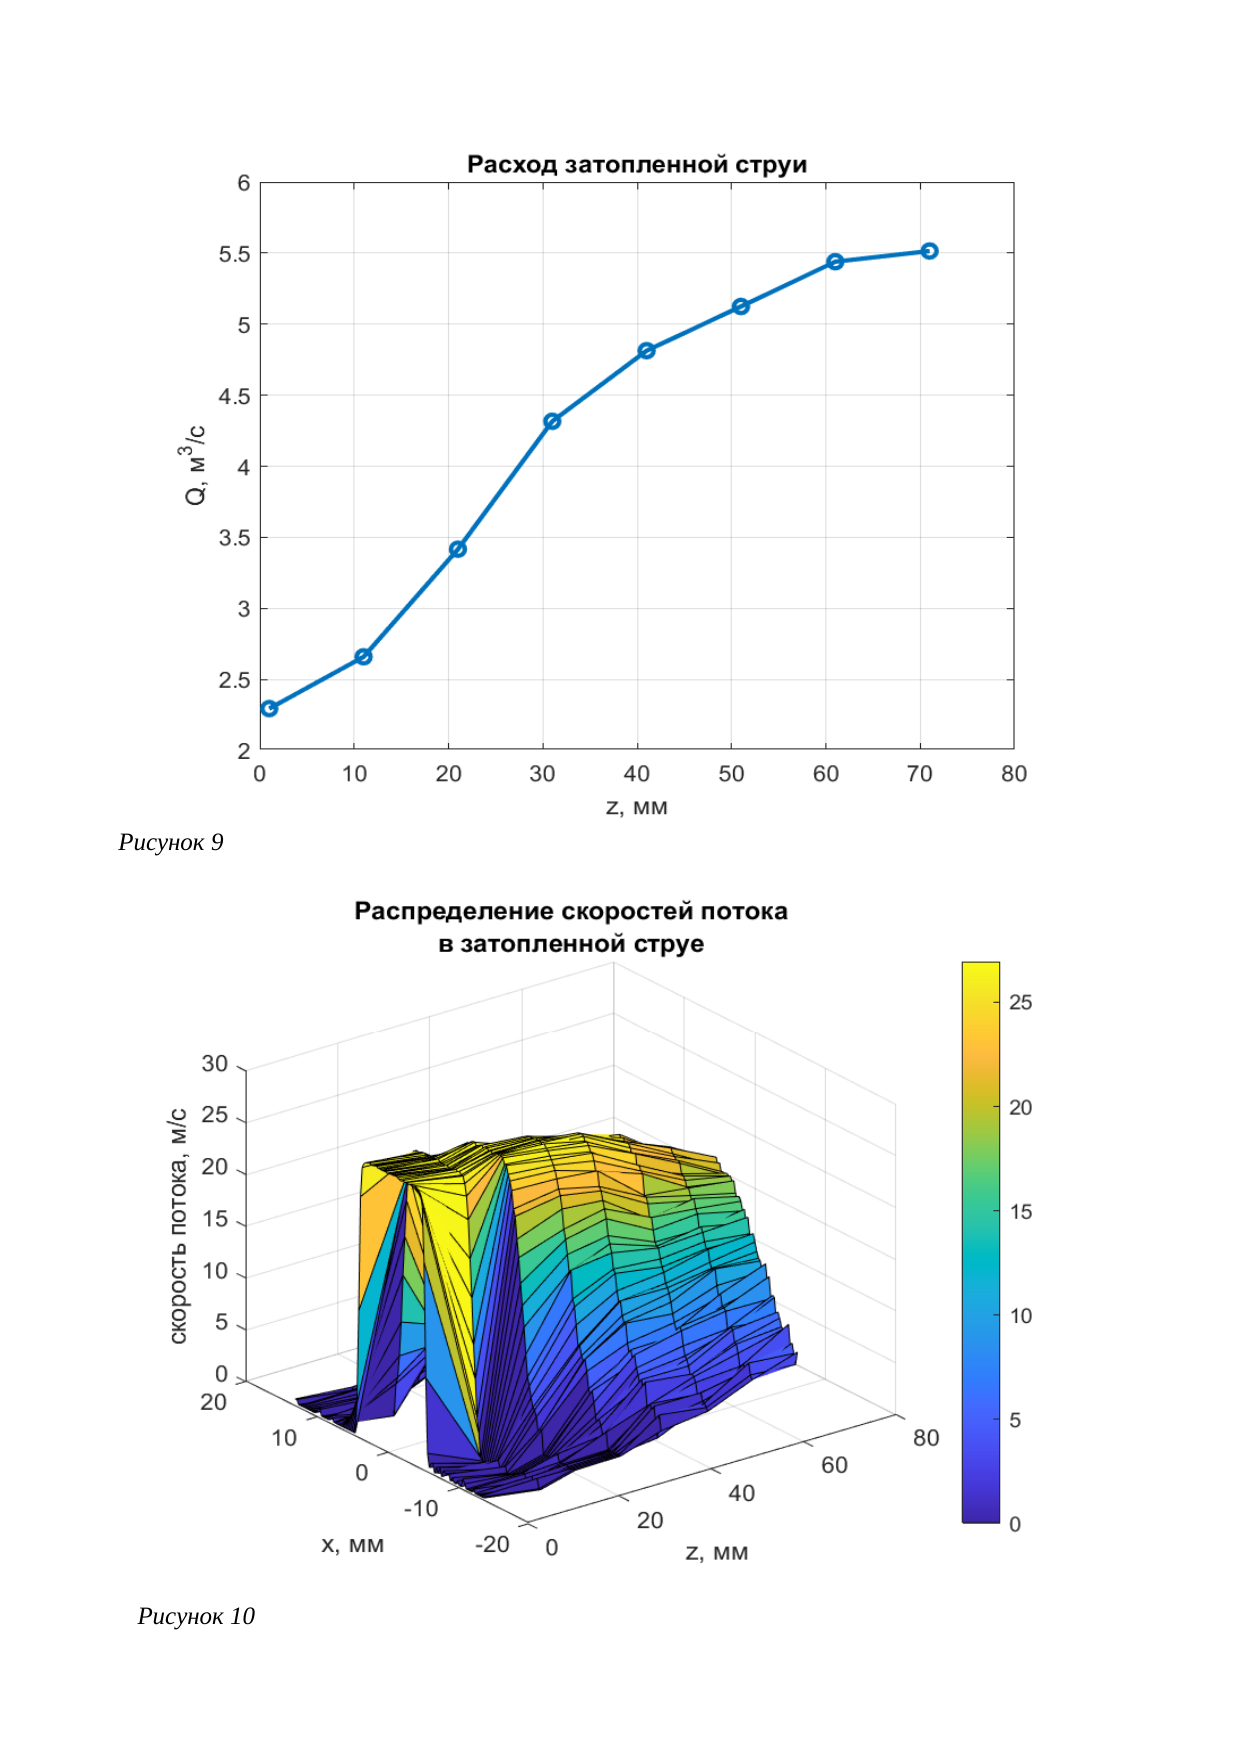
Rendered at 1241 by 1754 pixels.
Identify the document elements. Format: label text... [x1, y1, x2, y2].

text Рисунок 10 [137, 1602, 1126, 1630]
picture [133, 130, 1107, 827]
text Рисунок 9 [118, 131, 1122, 856]
picture [137, 891, 1127, 1602]
